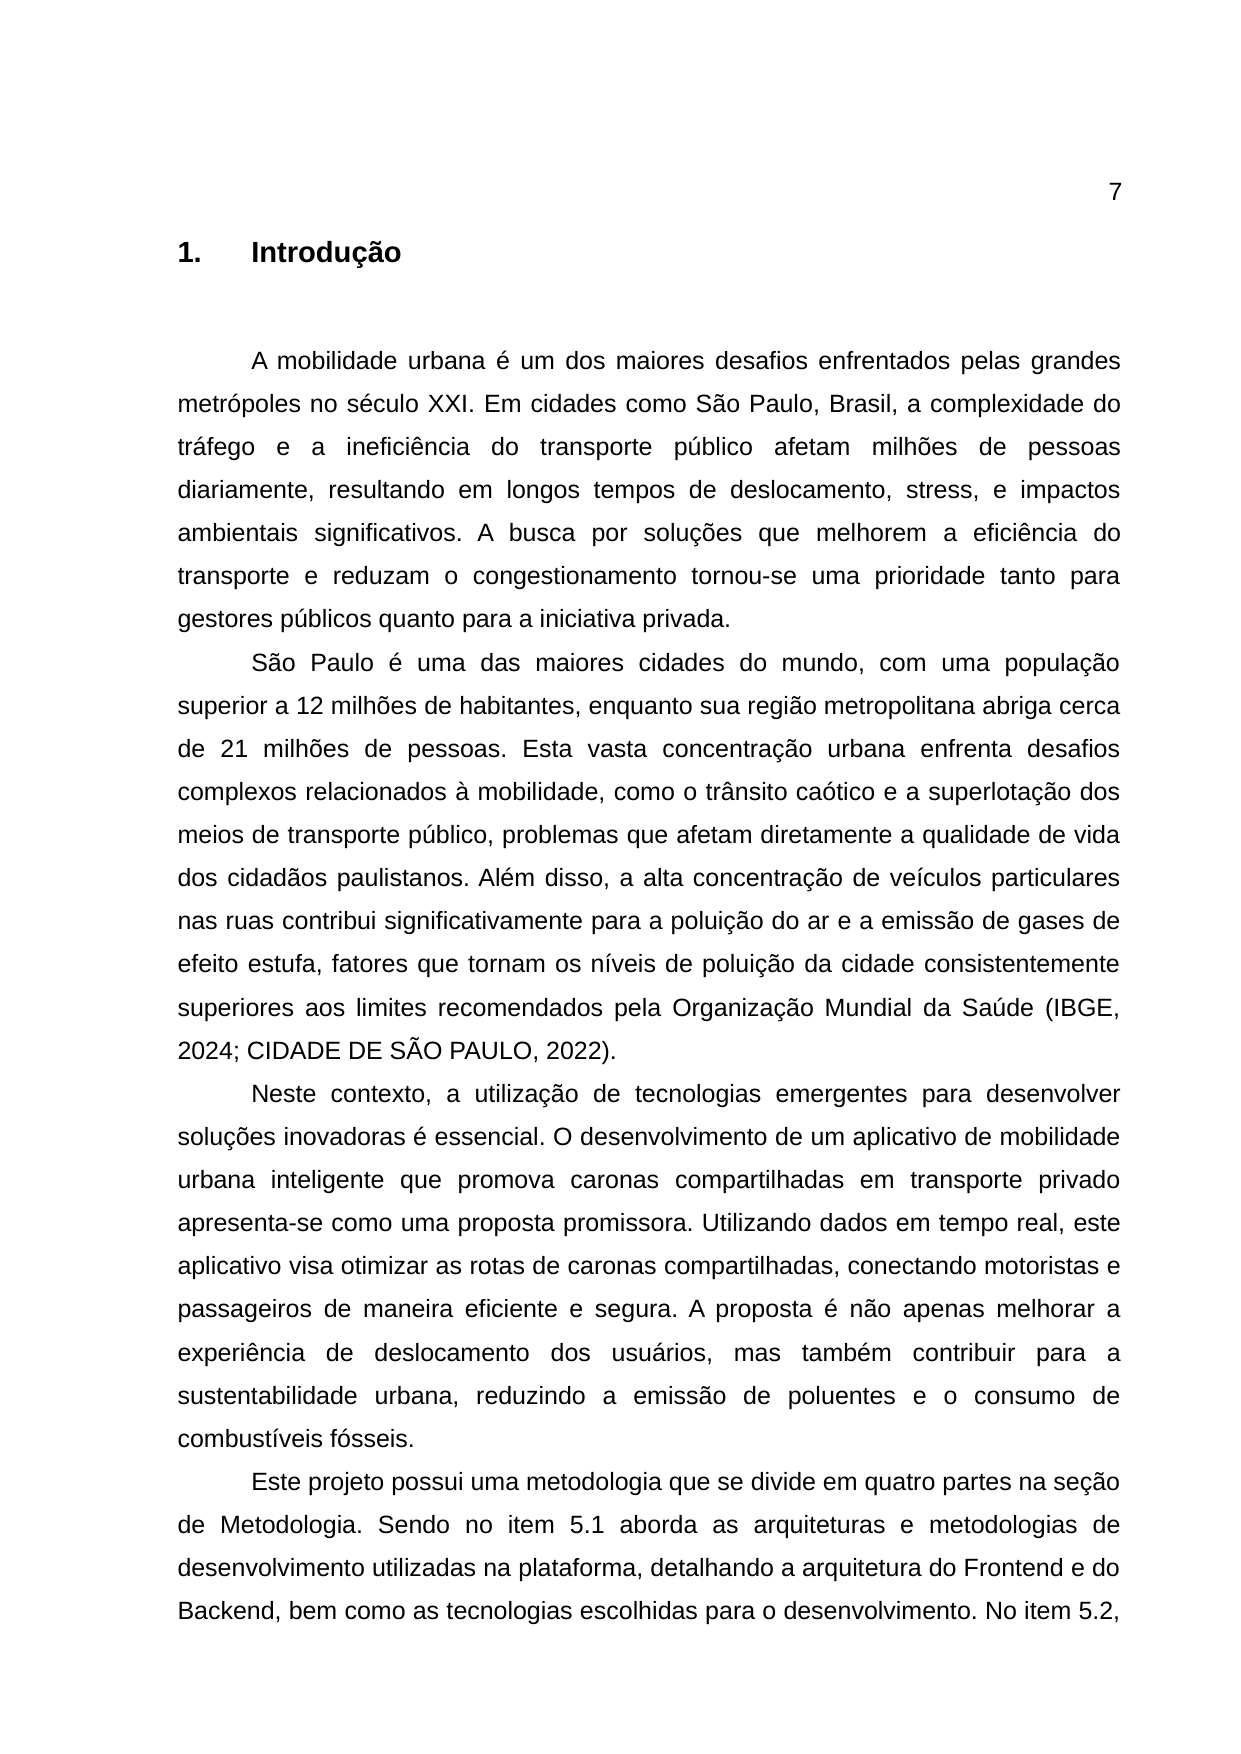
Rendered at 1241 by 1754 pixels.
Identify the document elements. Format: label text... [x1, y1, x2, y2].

text Neste contexto, a utilização de tecnologias emergentes para desenvolver soluções inovadoras é essencial. O desenvolvimento de um aplicativo de mobilidade urbana inteligente que promova caronas compartilhadas em transporte privado apresenta-se como uma proposta promissora. Utilizando dados em tempo real, este aplicativo visa otimizar as rotas de caronas compartilhadas, conectando motoristas e passageiros de maneira eficiente e segura. A proposta é não apenas melhorar a experiência de deslocamento dos usuários, mas também contribuir para a sustentabilidade urbana, reduzindo a emissão de poluentes e o consumo de combustíveis fósseis. [177, 1079, 1122, 1452]
text São Paulo é uma das maiores cidades do mundo, com uma população superior a 12 milhões de habitantes, enquanto sua região metropolitana abriga cerca de 21 milhões de pessoas. Esta vasta concentração urbana enfrenta desafios complexos relacionados à mobilidade, como o trânsito caótico e a superlotação dos meios de transporte público, problemas que afetam diretamente a qualidade de vida dos cidadãos paulistanos. Além disso, a alta concentração de veículos particulares nas ruas contribui significativamente para a poluição do ar e a emissão de gases de efeito estufa, fatores que tornam os níveis de poluição da cidade consistentemente superiores aos limites recomendados pela Organização Mundial da Saúde (IBGE, 2024; CIDADE DE SÃO PAULO, 2022). [177, 647, 1122, 1064]
subtitle Introdução [177, 235, 1122, 269]
text Este projeto possui uma metodologia que se divide em quatro partes na seção de Metodologia. Sendo no item 5.1 aborda as arquiteturas e metodologias de desenvolvimento utilizadas na plataforma, detalhando a arquitetura do Frontend e do Backend, bem como as tecnologias escolhidas para o desenvolvimento. No item 5.2, [177, 1467, 1122, 1625]
text A mobilidade urbana é um dos maiores desafios enfrentados pelas grandes metrópoles no século XXI. Em cidades como São Paulo, Brasil, a complexidade do tráfego e a ineficiência do transporte público afetam milhões de pessoas diariamente, resultando em longos tempos de deslocamento, stress, e impactos ambientais significativos. A busca por soluções que melhorem a eficiência do transporte e reduzam o congestionamento tornou-se uma prioridade tanto para gestores públicos quanto para a iniciativa privada. [177, 346, 1122, 633]
